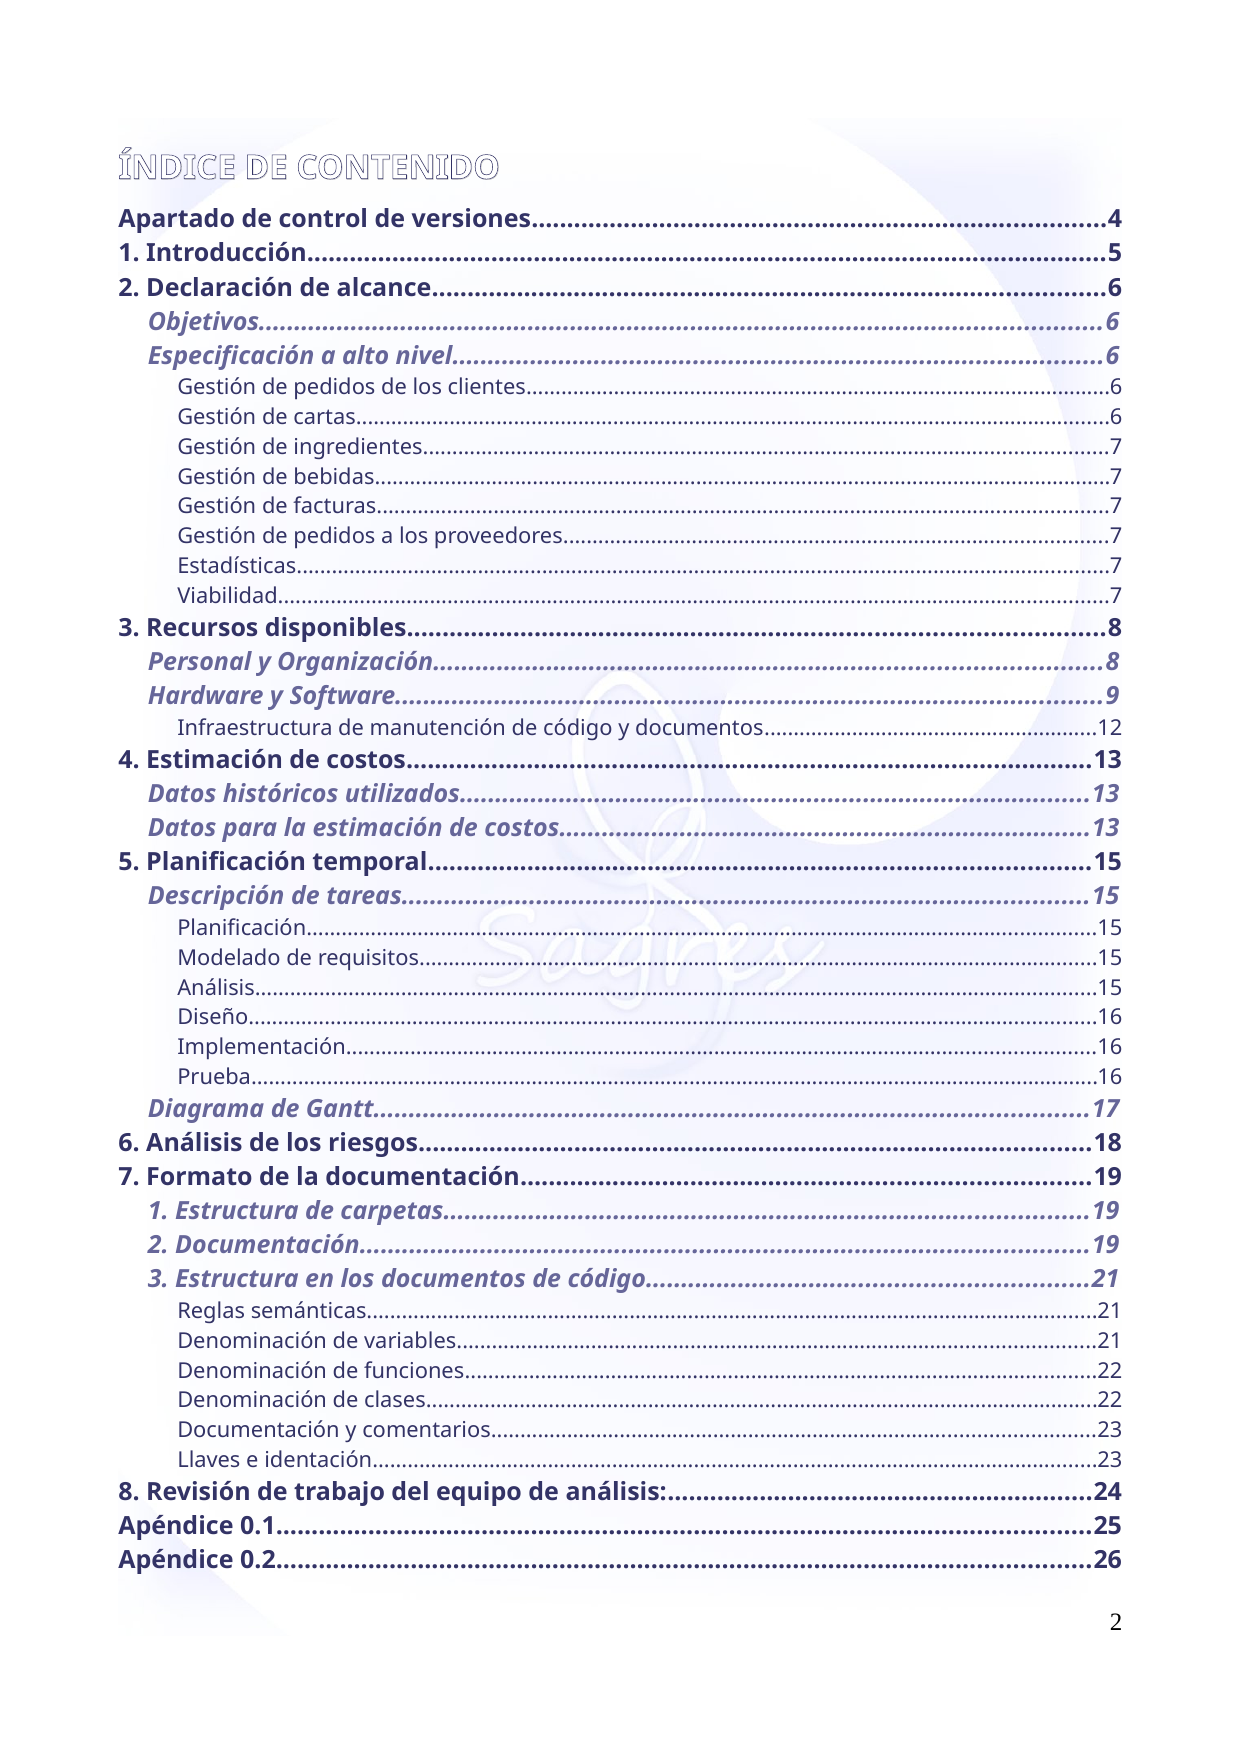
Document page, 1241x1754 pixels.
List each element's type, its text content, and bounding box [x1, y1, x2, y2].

text Gestión de pedidos de los clientes 6 [177, 371, 1122, 401]
text Diseño 16 [177, 1001, 1122, 1031]
text 3. Estructura en los documentos de código 21 [148, 1261, 1122, 1295]
picture [118, 188, 1122, 201]
text Descripción de tareas 15 [148, 878, 1122, 912]
subtitle Índice de contenido [118, 143, 1122, 188]
picture [118, 303, 177, 610]
text Especificación a alto nivel 6 [148, 337, 1122, 371]
text Llaves e identación 23 [177, 1444, 1122, 1474]
text Apéndice 0.1 25 [118, 1508, 1122, 1542]
text Viabilidad 7 [177, 580, 1122, 610]
text Gestión de facturas 7 [177, 491, 1122, 520]
text 2. Documentación 19 [148, 1227, 1122, 1261]
picture [118, 1576, 1122, 1636]
text 2. Declaración de alcance 6 [118, 269, 1122, 303]
text Datos históricos utilizados 13 [148, 776, 1122, 810]
text 6. Análisis de los riesgos 18 [118, 1125, 1122, 1159]
text Denominación de clases 22 [177, 1384, 1122, 1414]
text Denominación de variables 21 [177, 1325, 1122, 1355]
text Gestión de pedidos a los proveedores 7 [177, 520, 1122, 550]
text Personal y Organización 8 [148, 644, 1122, 678]
text Modelado de requisitos 15 [177, 942, 1122, 972]
text Estadísticas 7 [177, 550, 1122, 580]
text 8. Revisión de trabajo del equipo de análisis: 24 [118, 1474, 1122, 1508]
picture [118, 776, 148, 844]
text Objetivos 6 [148, 303, 1122, 337]
text 4. Estimación de costos 13 [118, 742, 1122, 776]
text 7. Formato de la documentación 19 [118, 1159, 1122, 1193]
text Implementación 16 [177, 1031, 1122, 1061]
text Apartado de control de versiones 4 [118, 201, 1122, 235]
text Gestión de cartas 6 [177, 401, 1122, 431]
text Prueba 16 [177, 1061, 1122, 1091]
text Documentación y comentarios 23 [177, 1414, 1122, 1444]
picture [118, 644, 177, 742]
text Planificación 15 [177, 912, 1122, 942]
text 1. Estructura de carpetas 19 [148, 1193, 1122, 1227]
picture [118, 878, 177, 1125]
text 5. Planificación temporal 15 [118, 844, 1122, 878]
text Gestión de bebidas 7 [177, 461, 1122, 491]
text Reglas semánticas 21 [177, 1295, 1122, 1325]
text Diagrama de Gantt 17 [148, 1091, 1122, 1125]
text Infraestructura de manutención de código y documentos 12 [177, 712, 1122, 742]
text Apéndice 0.2 26 [118, 1542, 1122, 1576]
text Datos para la estimación de costos 13 [148, 810, 1122, 844]
picture [118, 1193, 177, 1474]
picture [118, 118, 1122, 143]
text 3. Recursos disponibles 8 [118, 610, 1122, 644]
text Gestión de ingredientes 7 [177, 431, 1122, 461]
text 1. Introducción 5 [118, 235, 1122, 269]
text Análisis 15 [177, 972, 1122, 1001]
text Denominación de funciones 22 [177, 1355, 1122, 1384]
text Hardware y Software 9 [148, 678, 1122, 712]
